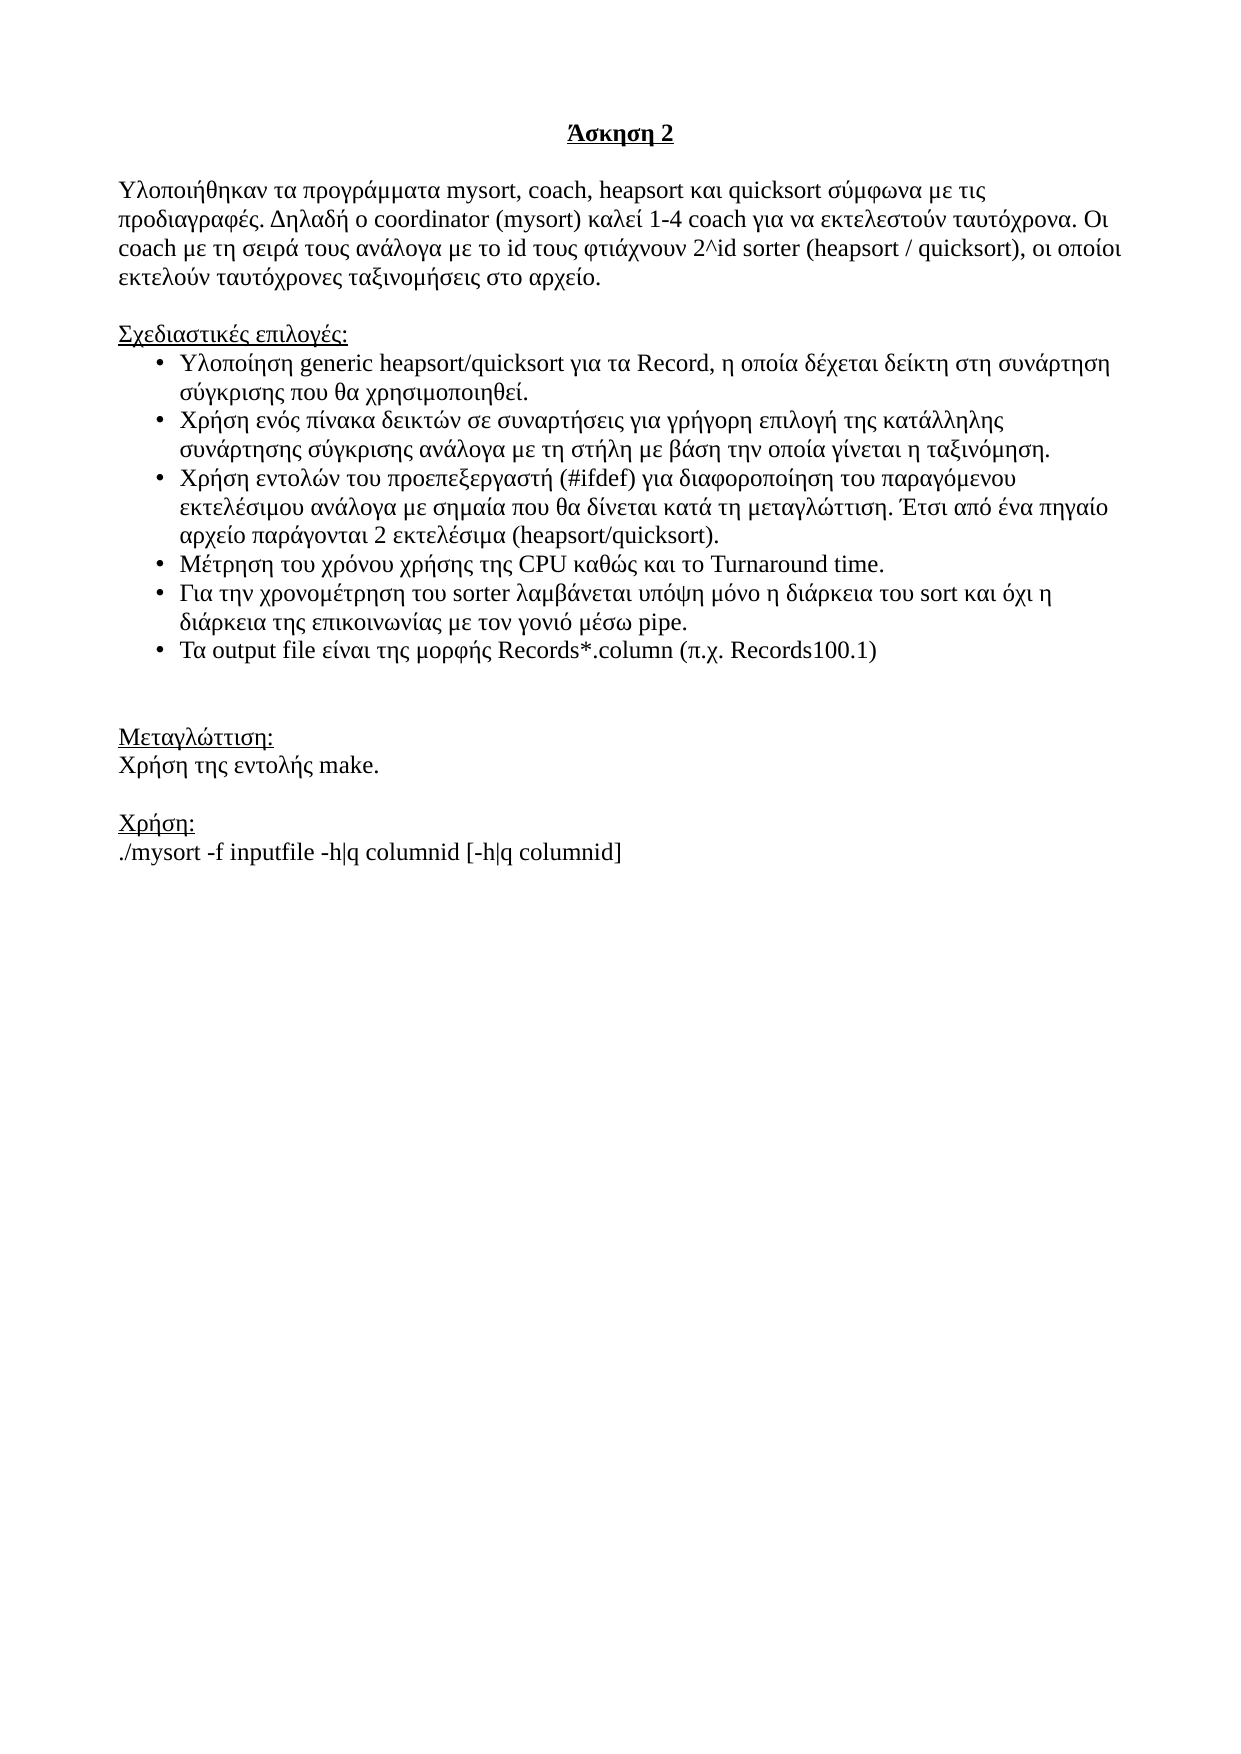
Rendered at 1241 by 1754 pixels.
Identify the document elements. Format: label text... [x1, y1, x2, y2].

list Μέτρηση του χρόνου χρήσης της CPU καθώς και το Turnaround time. [156, 549, 1122, 578]
text ./mysort -f inputfile -h|q columnid [-h|q columnid] [118, 837, 1122, 866]
list Υλοποίηση generic heapsort/quicksort για τα Record, η οποία δέχεται δείκτη στη συνάρτηση σύγκρισης που θα χρησιμοποιηθεί. [156, 348, 1122, 406]
text Υλοποιήθηκαν τα προγράμματα mysort, coach, heapsort και quicksort σύμφωνα με τις προδιαγραφές. Δηλαδή ο coordinator (mysort) καλεί 1-4 coach για να εκτελεστούν ταυτόχρονα. Οι coach με τη σειρά τους ανάλογα με το id τους φτιάχνουν 2^id sorter (heapsort / quicksort), οι οποίοι εκτελούν ταυτόχρονες ταξινομήσεις στο αρχείο. [118, 176, 1122, 291]
text Χρήση της εντολής make. [118, 751, 1122, 779]
text Χρήση: [118, 808, 1122, 837]
list Για την χρονομέτρηση του sorter λαμβάνεται υπόψη μόνο η διάρκεια του sort και όχι η διάρκεια της επικοινωνίας με τον γονιό μέσω pipe. [156, 578, 1122, 636]
text Σχεδιαστικές επιλογές: [118, 319, 1122, 348]
text Άσκηση 2 [118, 118, 1122, 147]
list Τα output file είναι της μορφής Records*.column (π.χ. Records100.1) [156, 636, 1122, 664]
list Χρήση ενός πίνακα δεικτών σε συναρτήσεις για γρήγορη επιλογή της κατάλληλης συνάρτησης σύγκρισης ανάλογα με τη στήλη με βάση την οποία γίνεται η ταξινόμηση. [156, 406, 1122, 463]
text Μεταγλώττιση: [118, 722, 1122, 751]
list Χρήση εντολών του προεπεξεργαστή (#ifdef) για διαφοροποίηση του παραγόμενου εκτελέσιμου ανάλογα με σημαία που θα δίνεται κατά τη μεταγλώττιση. Έτσι από ένα πηγαίο αρχείο παράγονται 2 εκτελέσιμα (heapsort/quicksort). [156, 463, 1122, 549]
